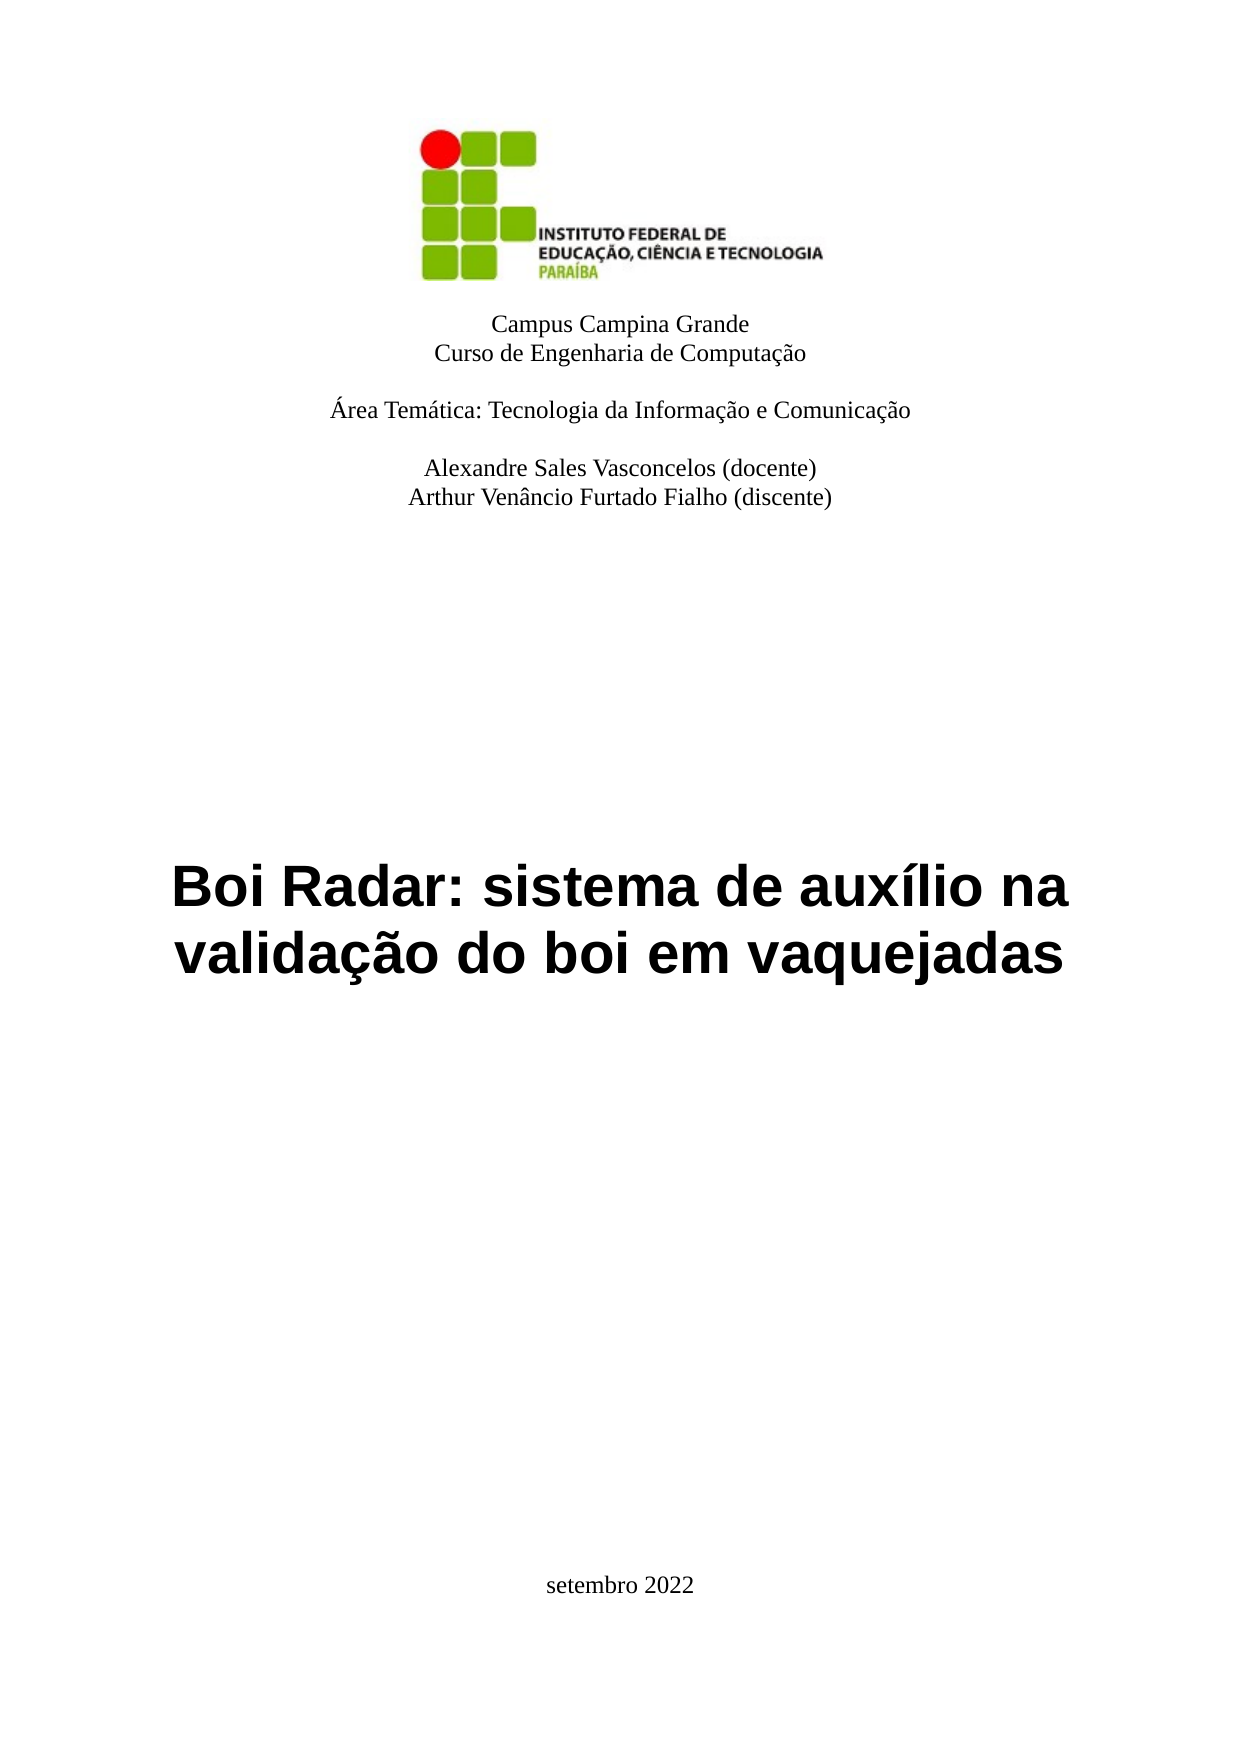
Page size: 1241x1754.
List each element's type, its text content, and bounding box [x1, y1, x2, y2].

text Alexandre Sales Vasconcelos (docente) [118, 453, 1122, 482]
text setembro 2022 [118, 1570, 1122, 1598]
title Boi Radar: sistema de auxílio na validação do boi em vaquejadas [118, 852, 1122, 986]
text Arthur Venâncio Furtado Fialho (discente) [118, 482, 1122, 511]
text Área Temática: Tecnologia da Informação e Comunicação [118, 396, 1122, 424]
text Curso de Engenharia de Computação [118, 338, 1122, 367]
text Campus Campina Grande [118, 309, 1122, 338]
picture [408, 118, 832, 281]
